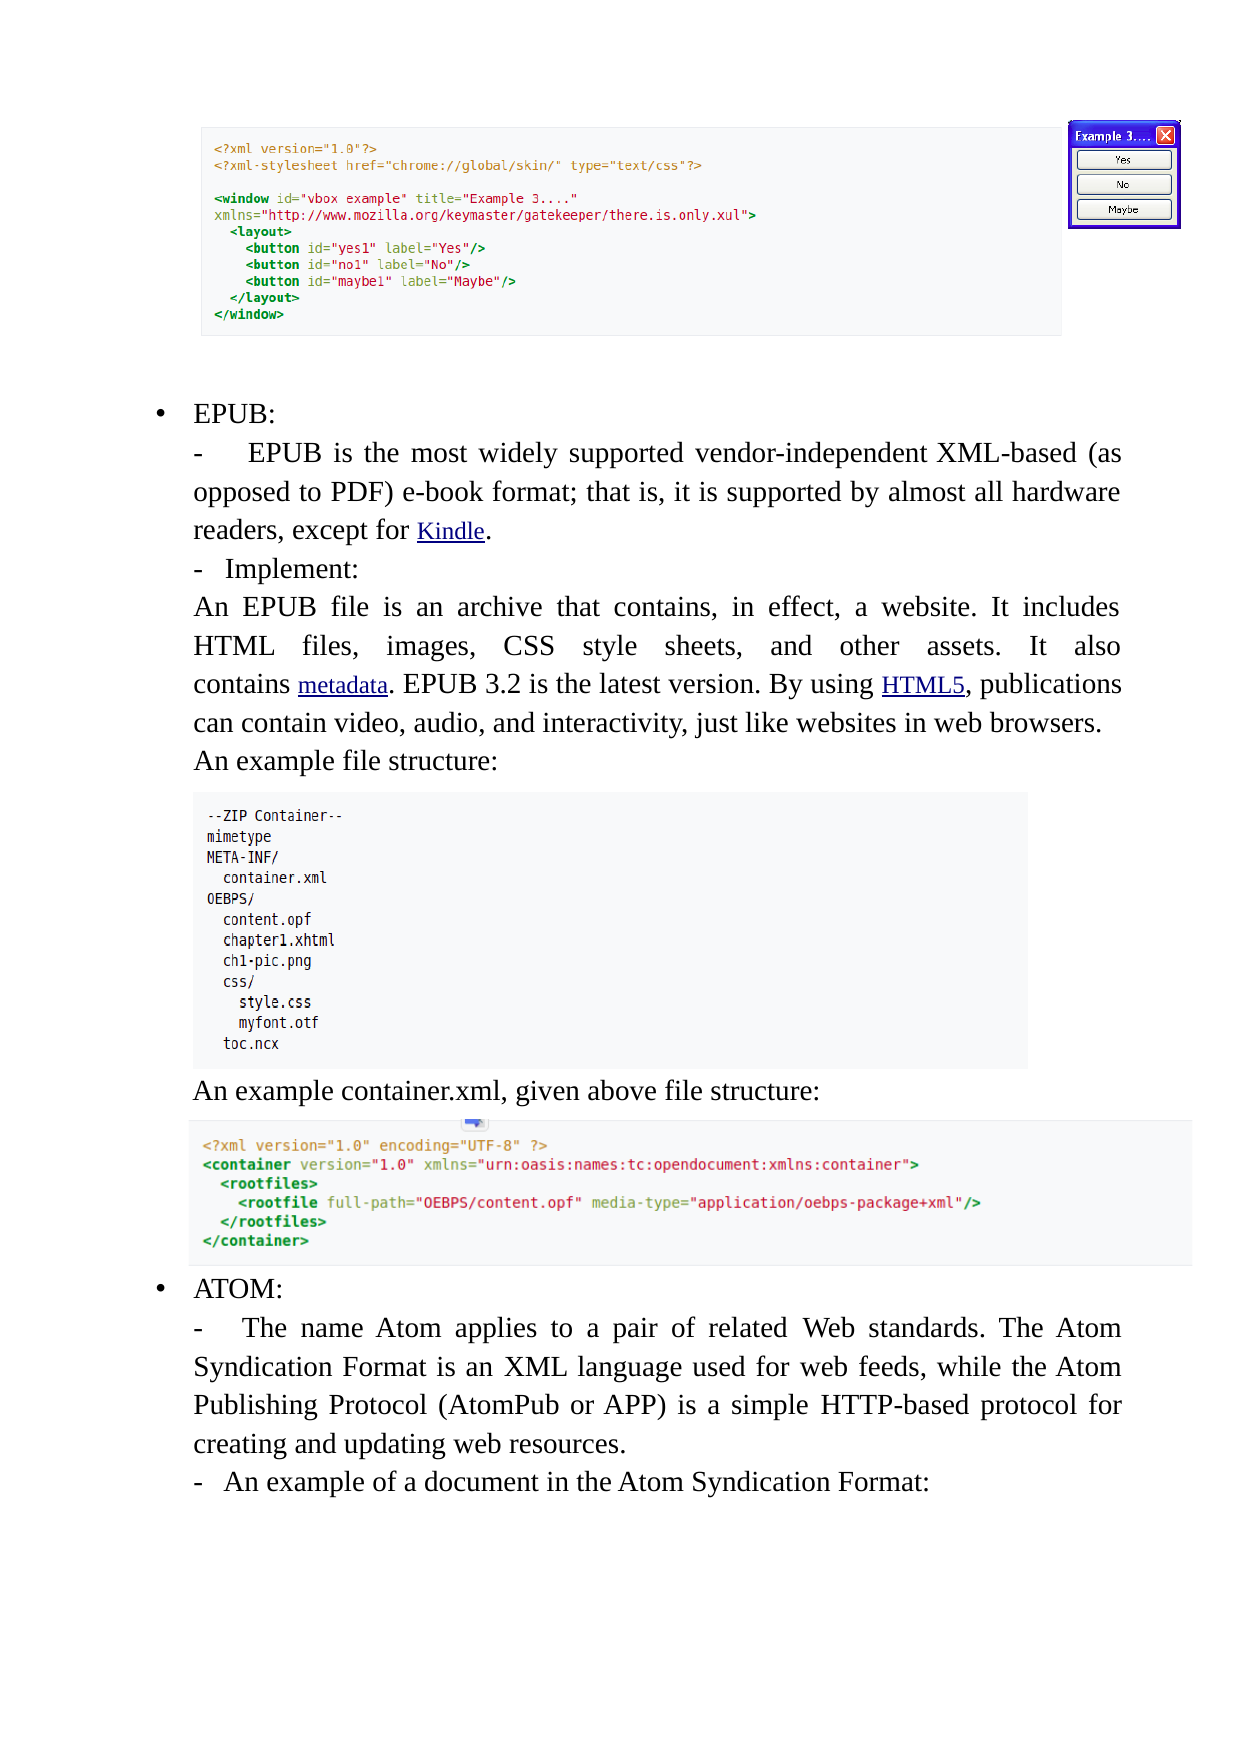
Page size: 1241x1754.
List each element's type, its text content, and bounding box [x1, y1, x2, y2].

picture [188, 1119, 1193, 1267]
list An example file structure: [156, 743, 1122, 777]
picture [191, 118, 1196, 345]
list An EPUB file is an archive that contains, in effect, a website. It includes HTML files, images, CSS style sheets, and other assets. It also contains metadata. EPUB 3.2 is the latest version. By using HTML5, publications can contain video, audio, and interactivity, just like websites in web browsers. [156, 589, 1122, 738]
text An example container.xml, given above file structure: [118, 782, 1122, 1107]
picture [193, 792, 1028, 1069]
list - The name Atom applies to a pair of related Web standards. The Atom Syndication Format is an XML language used for web feeds, while the Atom Publishing Protocol (AtomPub or APP) is a simple HTTP-based protocol for creating and updating web resources. [156, 1310, 1122, 1459]
list - EPUB is the most widely supported vendor-independent XML-based (as opposed to PDF) e-book format; that is, it is supported by almost all hardware readers, except for Kindle. [156, 435, 1122, 546]
list EPUB: [156, 396, 1122, 430]
list - Implement: [156, 551, 1122, 584]
list ATOM: [156, 1166, 1122, 1305]
list - An example of a document in the Atom Syndication Format: [156, 1464, 1122, 1498]
